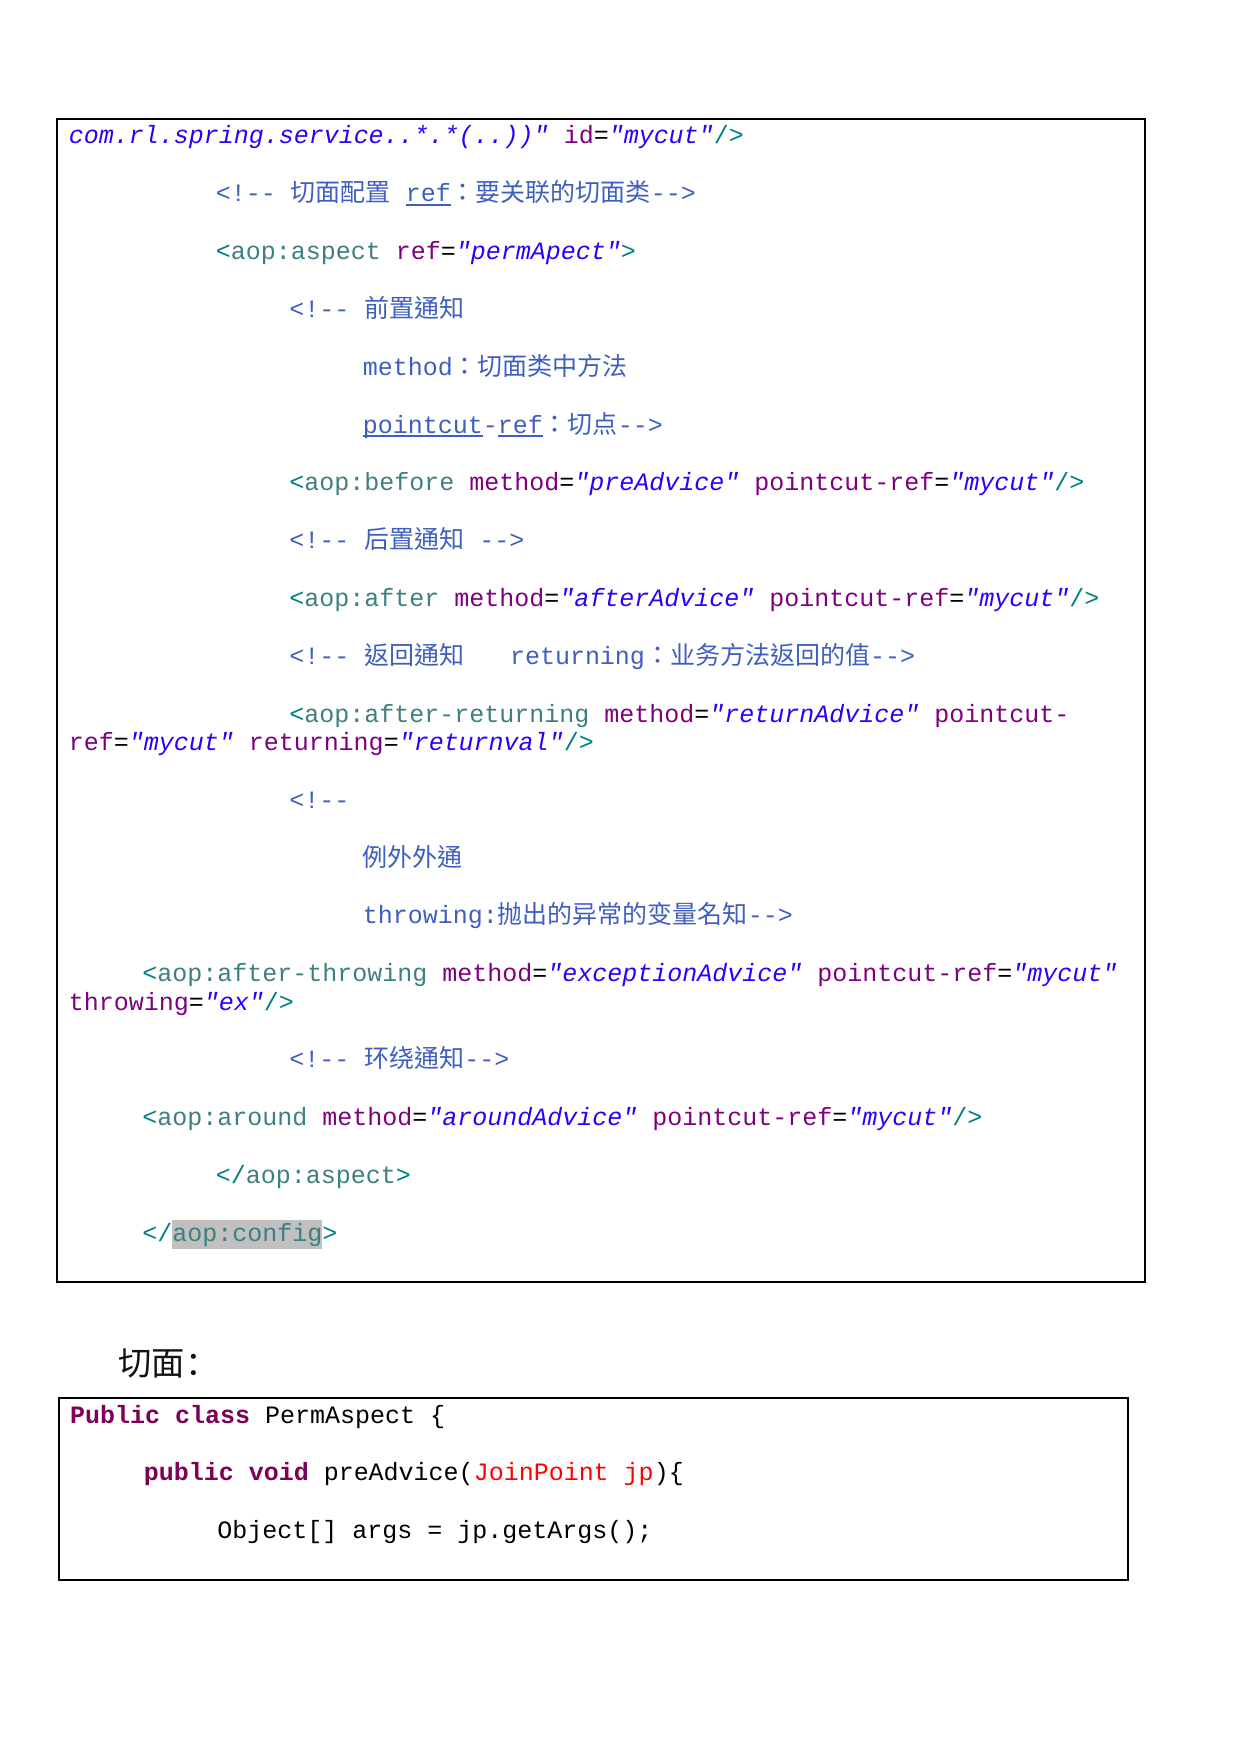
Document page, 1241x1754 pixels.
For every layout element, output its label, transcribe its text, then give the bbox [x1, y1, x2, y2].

table_header com.rl.spring.service..*.*(..))" id="mycut"/> <!-- 切面配置 ref：要关联的切面类--> <aop:aspect ref="permApect"> <!-- 前置通知 method：切面类中方法 pointcut-ref：切点--> <aop:before method="preAdvice" pointcut-ref="mycut"/> <!-- 后置通知 --> <aop:after method="afterAdvice" pointcut-ref="mycut"/> <!-- 返回通知 returning：业务方法返回的值--> <aop:after-returning method="returnAdvice" pointcut-ref="mycut" returning="returnval"/> <!-- 例外外通 throwing:抛出的异常的变量名知--> <aop:after-throwing method="exceptionAdvice" pointcut-ref="mycut" throwing="ex"/> <!-- 环绕通知--> <aop:around method="aroundAdvice" pointcut-ref="mycut"/> </aop:aspect> </aop:config> [58, 120, 1144, 1281]
table_header Public class PermAspect { public void preAdvice(JoinPoint jp){ Object[] args = jp.getArgs(); [60, 1399, 1127, 1578]
text 切面： [118, 1336, 1122, 1385]
